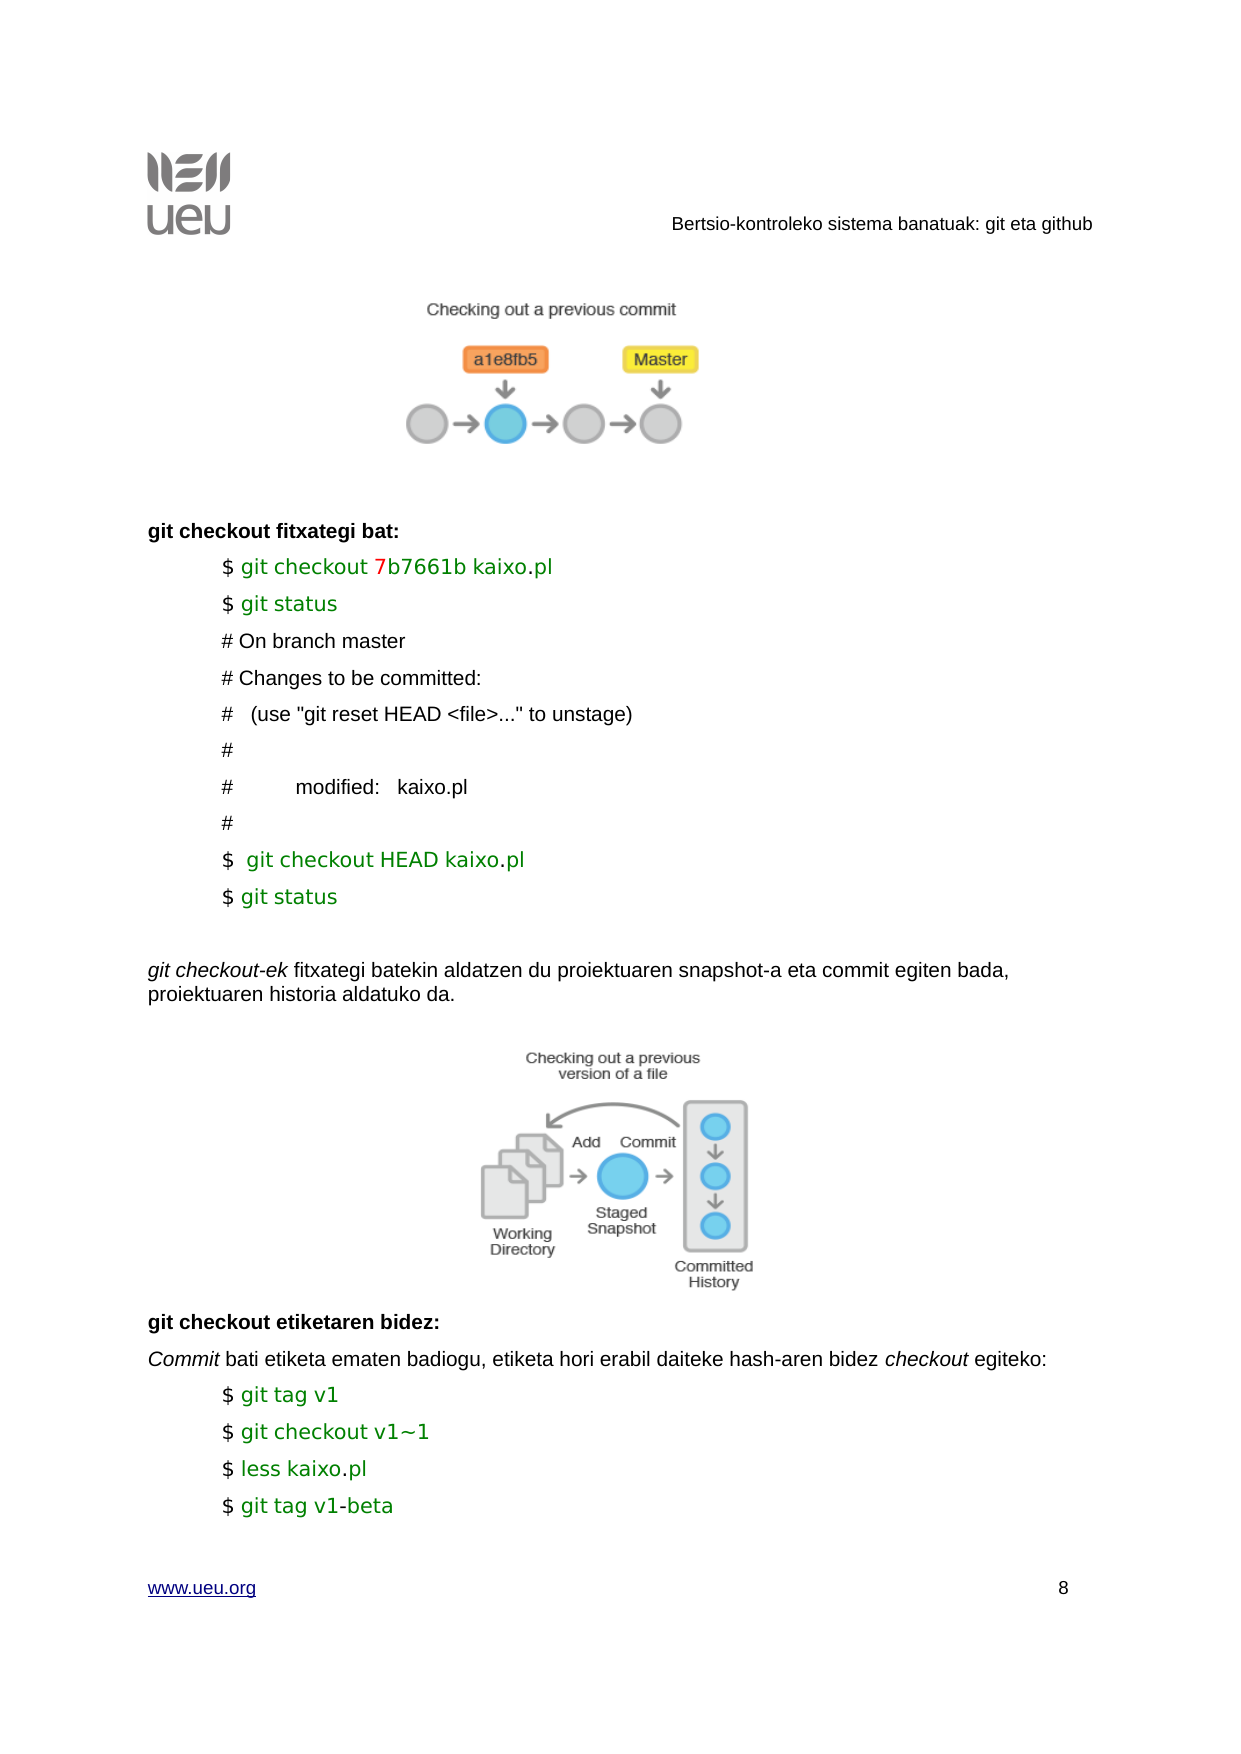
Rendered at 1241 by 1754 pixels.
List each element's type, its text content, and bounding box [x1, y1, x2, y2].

text git checkout fitxategi bat: [148, 518, 1093, 542]
picture [147, 152, 231, 235]
text # On branch master [221, 629, 1093, 653]
text # modified: kaixo.pl [221, 775, 1093, 799]
text # [221, 811, 1093, 835]
text $ git checkout 7b7661b kaixo.pl [221, 555, 1093, 579]
text git checkout etiketaren bidez: [148, 1310, 1093, 1334]
text # [221, 738, 1093, 762]
picture [405, 289, 700, 457]
text $ less kaixo.pl [221, 1457, 1093, 1482]
text $ git tag v1 [221, 1383, 1093, 1408]
text $ git checkout v1~1 [221, 1420, 1093, 1444]
text # Changes to be committed: [221, 665, 1093, 689]
text $ git tag v1-beta [221, 1494, 1093, 1518]
text $ git checkout HEAD kaixo.pl [221, 848, 1093, 872]
text $ git status [221, 885, 1093, 909]
text git checkout-ek fitxategi batekin aldatzen du proiektuaren snapshot-a eta commit egiten bada, proiektuaren historia aldatuko da. [148, 958, 1093, 1006]
picture [480, 1039, 754, 1302]
text $ git status [221, 592, 1093, 616]
text Commit bati etiketa ematen badiogu, etiketa hori erabil daiteke hash-aren bidez checkout egiteko: [148, 1347, 1093, 1371]
text # (use "git reset HEAD <file>..." to unstage) [221, 702, 1093, 726]
